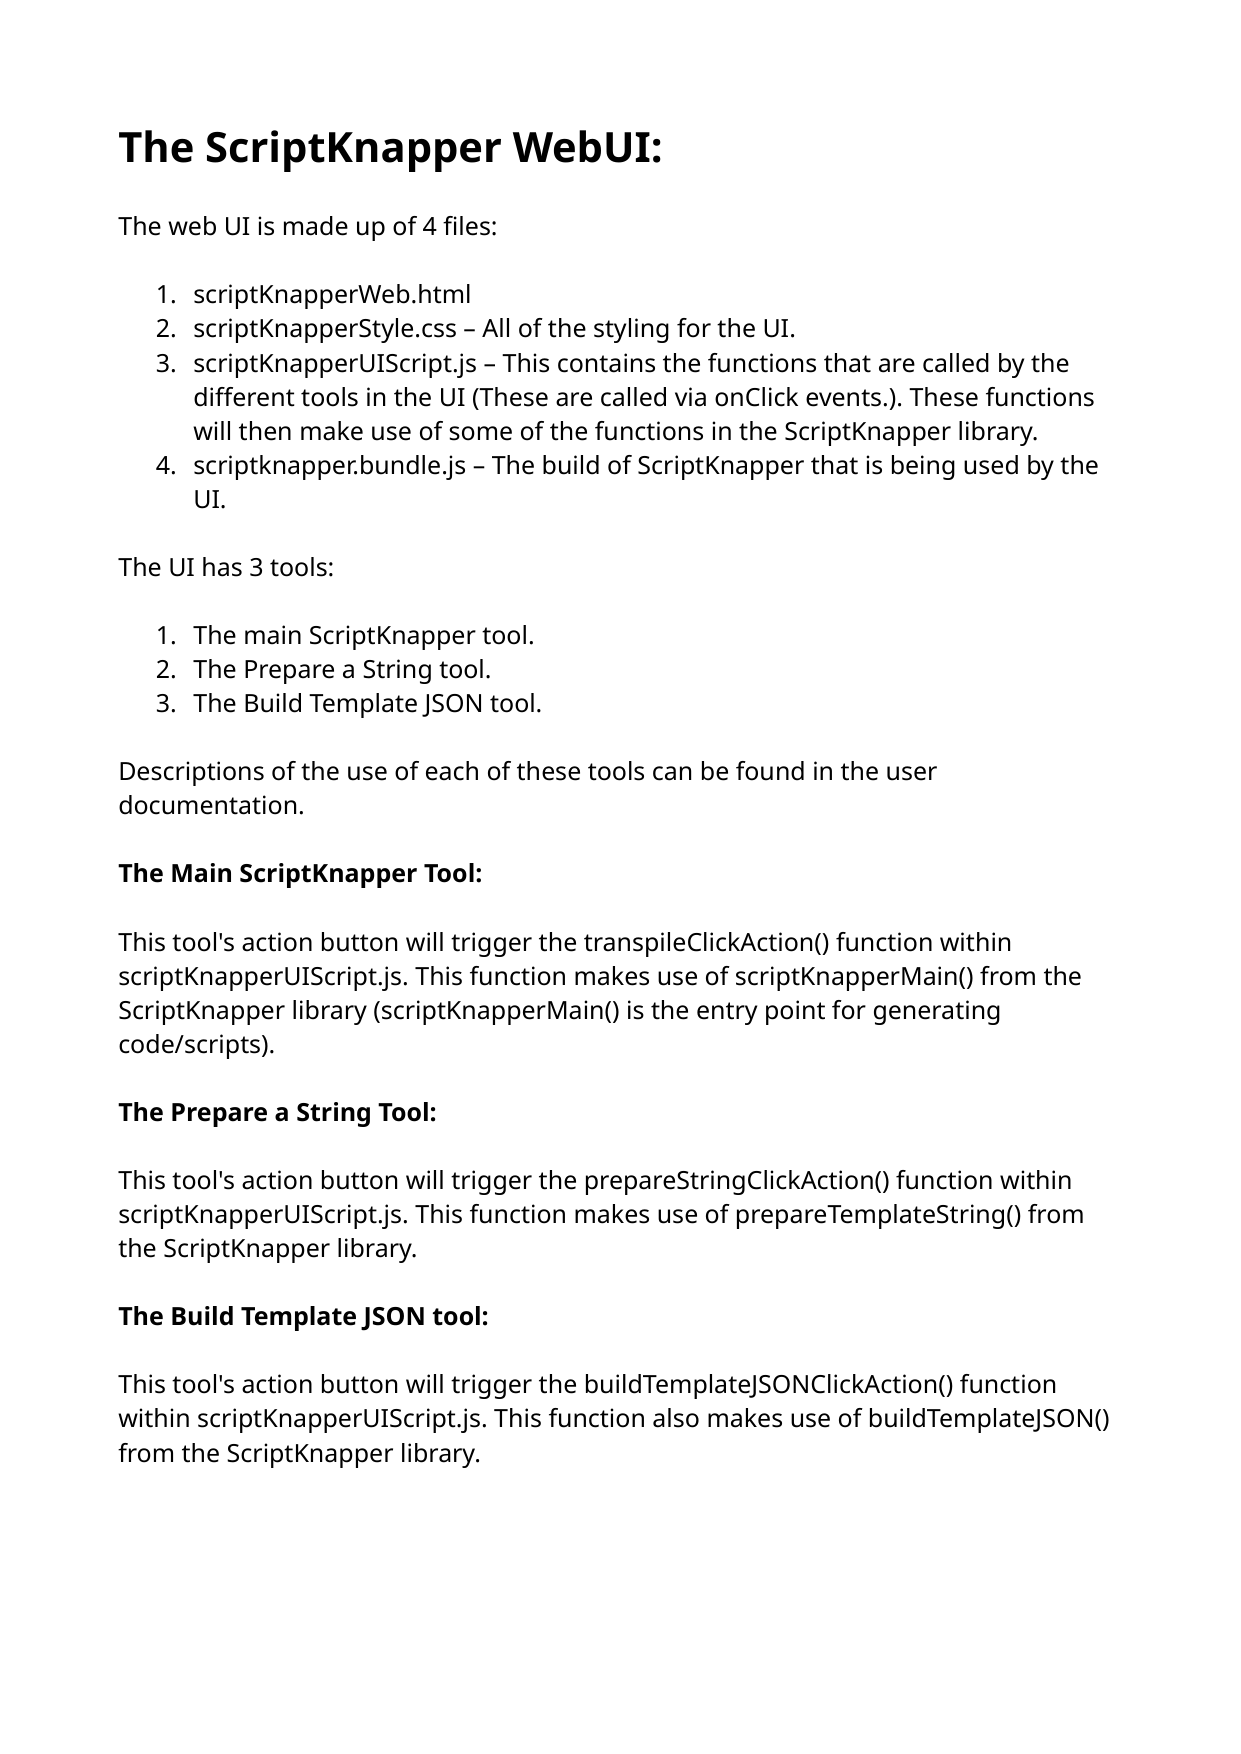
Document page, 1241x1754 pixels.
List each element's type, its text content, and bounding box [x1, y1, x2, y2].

text This tool's action button will trigger the buildTemplateJSONClickAction() function within scriptKnapperUIScript.js. This function also makes use of buildTemplateJSON() from the ScriptKnapper library. [118, 1367, 1122, 1469]
list scriptknapper.bundle.js – The build of ScriptKnapper that is being used by the UI. [156, 447, 1122, 516]
text The Prepare a String Tool: [118, 1094, 1122, 1129]
text The UI has 3 tools: [118, 549, 1122, 584]
list The Prepare a String tool. [156, 652, 1122, 686]
text This tool's action button will trigger the transpileClickAction() function within scriptKnapperUIScript.js. This function makes use of scriptKnapperMain() from the ScriptKnapper library (scriptKnapperMain() is the entry point for generating code/scripts). [118, 924, 1122, 1061]
text The Main ScriptKnapper Tool: [118, 856, 1122, 890]
text The web UI is made up of 4 files: [118, 209, 1122, 243]
text The ScriptKnapper WebUI: [118, 118, 1122, 175]
text The Build Template JSON tool: [118, 1299, 1122, 1333]
text Descriptions of the use of each of these tools can be found in the user documentation. [118, 754, 1122, 822]
text This tool's action button will trigger the prepareStringClickAction() function within scriptKnapperUIScript.js. This function makes use of prepareTemplateString() from the ScriptKnapper library. [118, 1163, 1122, 1265]
list scriptKnapperWeb.html [156, 277, 1122, 311]
list scriptKnapperUIScript.js – This contains the functions that are called by the different tools in the UI (These are called via onClick events.). These functions will then make use of some of the functions in the ScriptKnapper library. [156, 345, 1122, 447]
list The Build Template JSON tool. [156, 686, 1122, 720]
list scriptKnapperStyle.css – All of the styling for the UI. [156, 311, 1122, 345]
list The main ScriptKnapper tool. [156, 618, 1122, 652]
